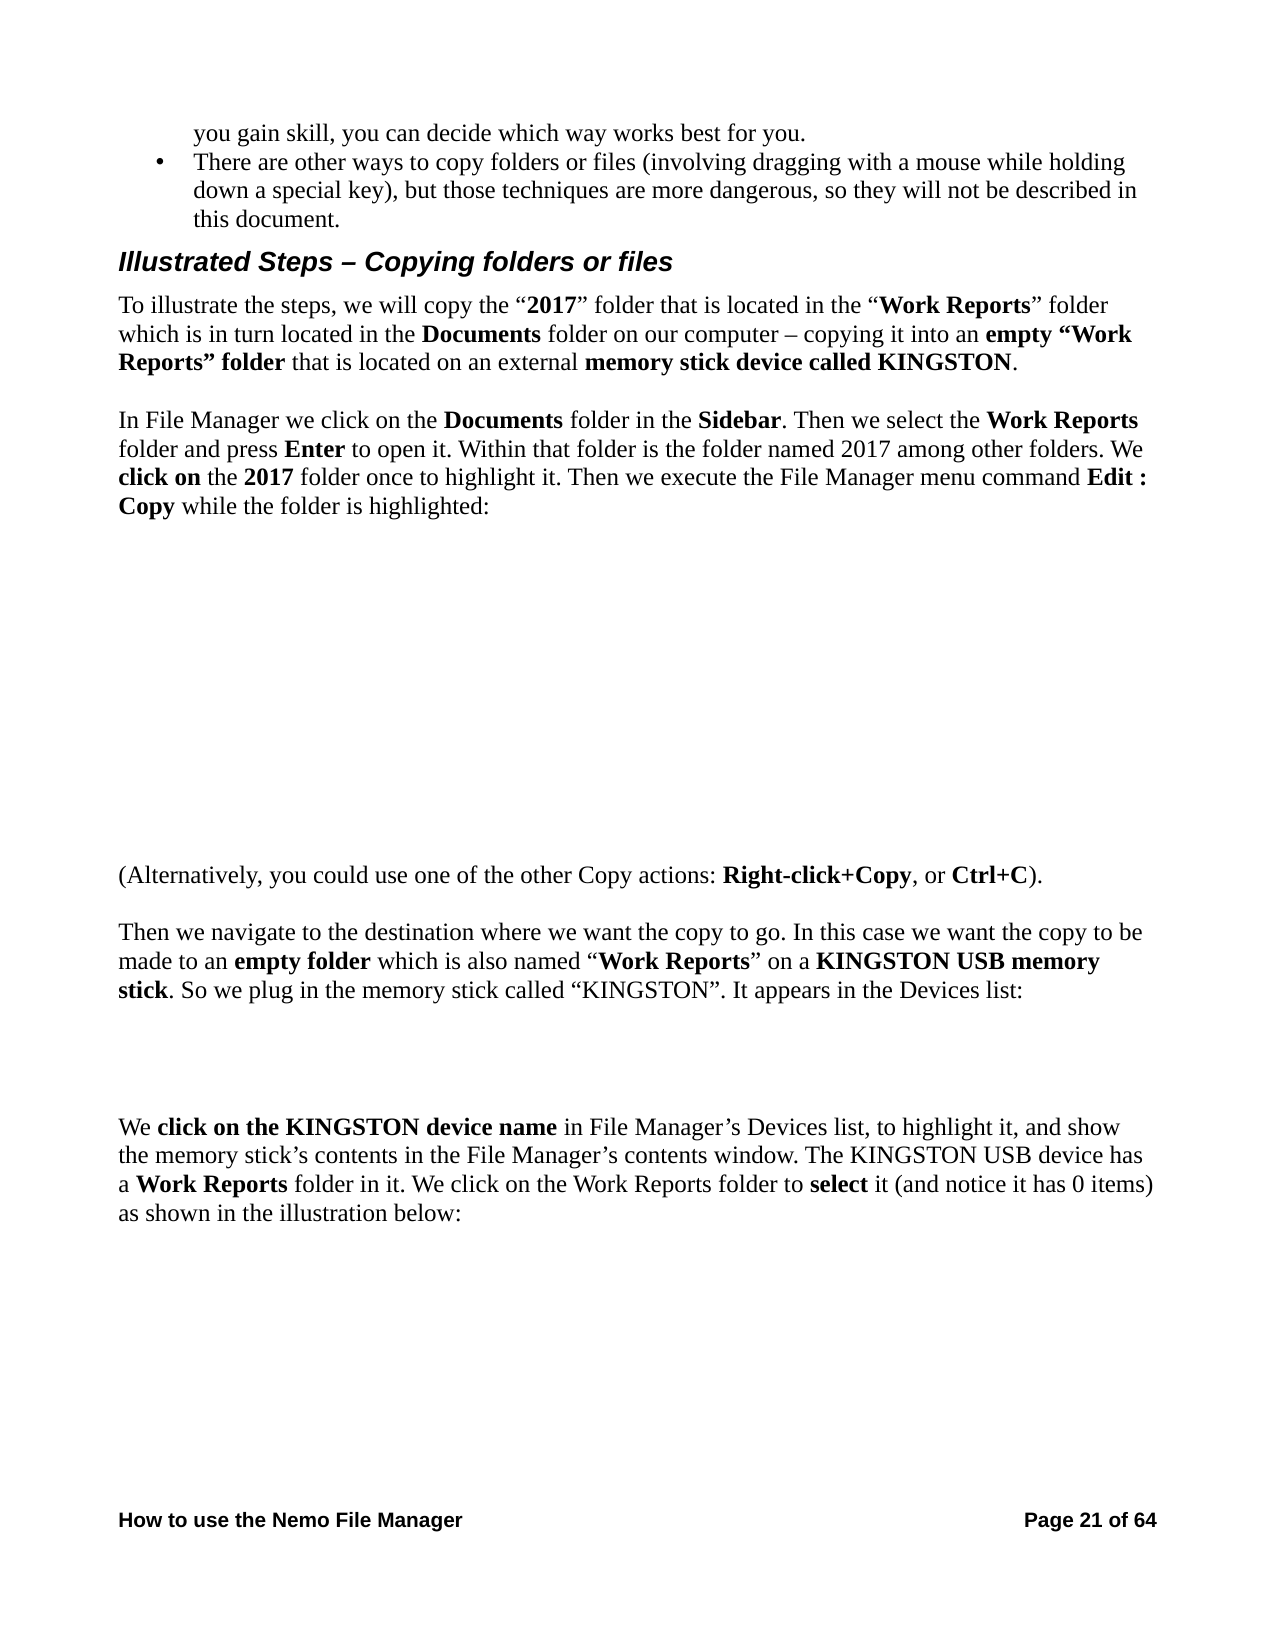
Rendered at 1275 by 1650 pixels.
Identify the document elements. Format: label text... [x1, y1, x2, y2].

text Then we navigate to the destination where we want the copy to go. In this case we want the copy to be made to an empty folder which is also named “Work Reports” on a KINGSTON USB memory stick. So we plug in the memory stick called “KINGSTON”. It appears in the Devices list: [118, 917, 1157, 1004]
text In File Manager we click on the Documents folder in the Sidebar. Then we select the Work Reports folder and press Enter to open it. Within that folder is the folder named 2017 among other folders. We click on the 2017 folder once to highlight it. Then we execute the File Manager menu command Edit : Copy while the folder is highlighted: [118, 405, 1157, 520]
list you gain skill, you can decide which way works best for you. [156, 118, 1157, 147]
list There are other ways to copy folders or files (involving dragging with a mouse while holding down a special key), but those techniques are more dangerous, so they will not be described in this document. [156, 147, 1157, 233]
text To illustrate the steps, we will copy the “2017” folder that is located in the “Work Reports” folder which is in turn located in the Documents folder on our computer – copying it into an empty “Work Reports” folder that is located on an external memory stick device called KINGSTON. [118, 290, 1157, 376]
subtitle Illustrated Steps – Copying folders or files [118, 246, 1157, 277]
text (Alternatively, you could use one of the other Copy actions: Right-click+Copy, or Ctrl+C). [118, 860, 1157, 889]
text We click on the KINGSTON device name in File Manager’s Devices list, to highlight it, and show the memory stick’s contents in the File Manager’s contents window. The KINGSTON USB device has a Work Reports folder in it. We click on the Work Reports folder to select it (and notice it has 0 items) as shown in the illustration below: [118, 1107, 1157, 1227]
